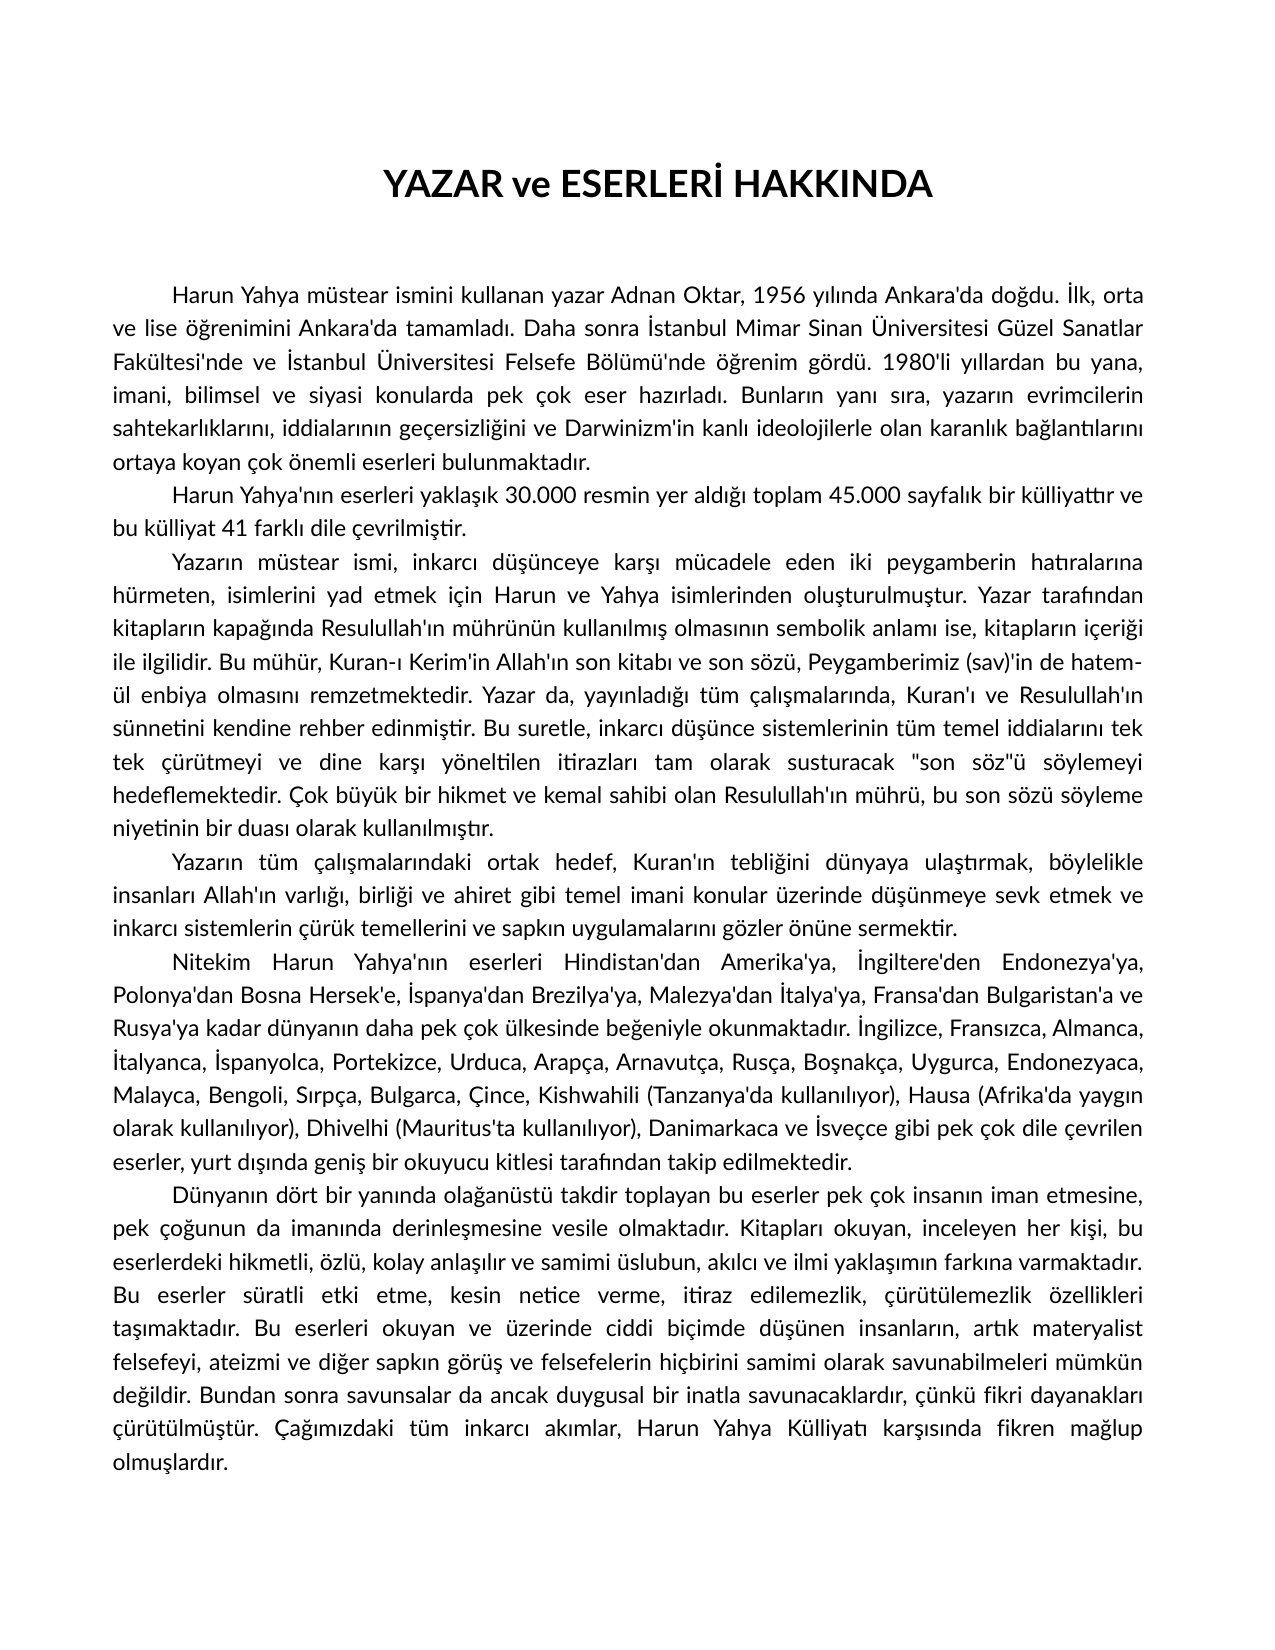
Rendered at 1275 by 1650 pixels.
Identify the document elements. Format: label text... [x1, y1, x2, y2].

text Harun Yahya'nın eserleri yaklaşık 30.000 resmin yer aldığı toplam 45.000 sayfalık bir külliyattır ve bu külliyat 41 farklı dile çevrilmiştir. [112, 477, 1145, 543]
text Yazarın tüm çalışmalarındaki ortak hedef, Kuran'ın tebliğini dünyaya ulaştırmak, böylelikle insanları Allah'ın varlığı, birliği ve ahiret gibi temel imani konular üzerinde düşünmeye sevk etmek ve inkarcı sistemlerin çürük temellerini ve sapkın uygulamalarını gözler önüne sermektir. [112, 843, 1145, 943]
text YAZAR ve ESERLERİ HAKKINDA [112, 148, 1145, 210]
text Nitekim Harun Yahya'nın eserleri Hindistan'dan Amerika'ya, İngiltere'den Endonezya'ya, Polonya'dan Bosna Hersek'e, İspanya'dan Brezilya'ya, Malezya'dan İtalya'ya, Fransa'dan Bulgaristan'a ve Rusya'ya kadar dünyanın daha pek çok ülkesinde beğeniyle okunmaktadır. İngilizce, Fransızca, Almanca, İtalyanca, İspanyolca, Portekizce, Urduca, Arapça, Arnavutça, Rusça, Boşnakça, Uygurca, Endonezyaca, Malayca, Bengoli, Sırpça, Bulgarca, Çince, Kishwahili (Tanzanya'da kullanılıyor), Hausa (Afrika'da yaygın olarak kullanılıyor), Dhivelhi (Mauritus'ta kullanılıyor), Danimarkaca ve İsveçce gibi pek çok dile çevrilen eserler, yurt dışında geniş bir okuyucu kitlesi tarafından takip edilmektedir. [112, 943, 1145, 1177]
text Yazarın müstear ismi, inkarcı düşünceye karşı mücadele eden iki peygamberin hatıralarına hürmeten, isimlerini yad etmek için Harun ve Yahya isimlerinden oluşturulmuştur. Yazar tarafından kitapların kapağında Resulullah'ın mührünün kullanılmış olmasının sembolik anlamı ise, kitapların içeriği ile ilgilidir. Bu mühür, Kuran-ı Kerim'in Allah'ın son kitabı ve son sözü, Peygamberimiz (sav)'in de hatem-ül enbiya olmasını remzetmektedir. Yazar da, yayınladığı tüm çalışmalarında, Kuran'ı ve Resulullah'ın sünnetini kendine rehber edinmiştir. Bu suretle, inkarcı düşünce sistemlerinin tüm temel iddialarını tek tek çürütmeyi ve dine karşı yöneltilen itirazları tam olarak susturacak "son söz"ü söylemeyi hedeflemektedir. Çok büyük bir hikmet ve kemal sahibi olan Resulullah'ın mührü, bu son sözü söyleme niyetinin bir duası olarak kullanılmıştır. [112, 543, 1145, 843]
text Dünyanın dört bir yanında olağanüstü takdir toplayan bu eserler pek çok insanın iman etmesine, pek çoğunun da imanında derinleşmesine vesile olmaktadır. Kitapları okuyan, inceleyen her kişi, bu eserlerdeki hikmetli, özlü, kolay anlaşılır ve samimi üslubun, akılcı ve ilmi yaklaşımın farkına varmaktadır. Bu eserler süratli etki etme, kesin netice verme, itiraz edilemezlik, çürütülemezlik özellikleri taşımaktadır. Bu eserleri okuyan ve üzerinde ciddi biçimde düşünen insanların, artık materyalist felsefeyi, ateizmi ve diğer sapkın görüş ve felsefelerin hiçbirini samimi olarak savunabilmeleri mümkün değildir. Bundan sonra savunsalar da ancak duygusal bir inatla savunacaklardır, çünkü fikri dayanakları çürütülmüştür. Çağımızdaki tüm inkarcı akımlar, Harun Yahya Külliyatı karşısında fikren mağlup olmuşlardır. [112, 1177, 1145, 1477]
text Harun Yahya müstear ismini kullanan yazar Adnan Oktar, 1956 yılında Ankara'da doğdu. İlk, orta ve lise öğrenimini Ankara'da tamamladı. Daha sonra İstanbul Mimar Sinan Üniversitesi Güzel Sanatlar Fakültesi'nde ve İstanbul Üniversitesi Felsefe Bölümü'nde öğrenim gördü. 1980'li yıllardan bu yana, imani, bilimsel ve siyasi konularda pek çok eser hazırladı. Bunların yanı sıra, yazarın evrimcilerin sahtekarlıklarını, iddialarının geçersizliğini ve Darwinizm'in kanlı ideolojilerle olan karanlık bağlantılarını ortaya koyan çok önemli eserleri bulunmaktadır. [112, 277, 1145, 477]
